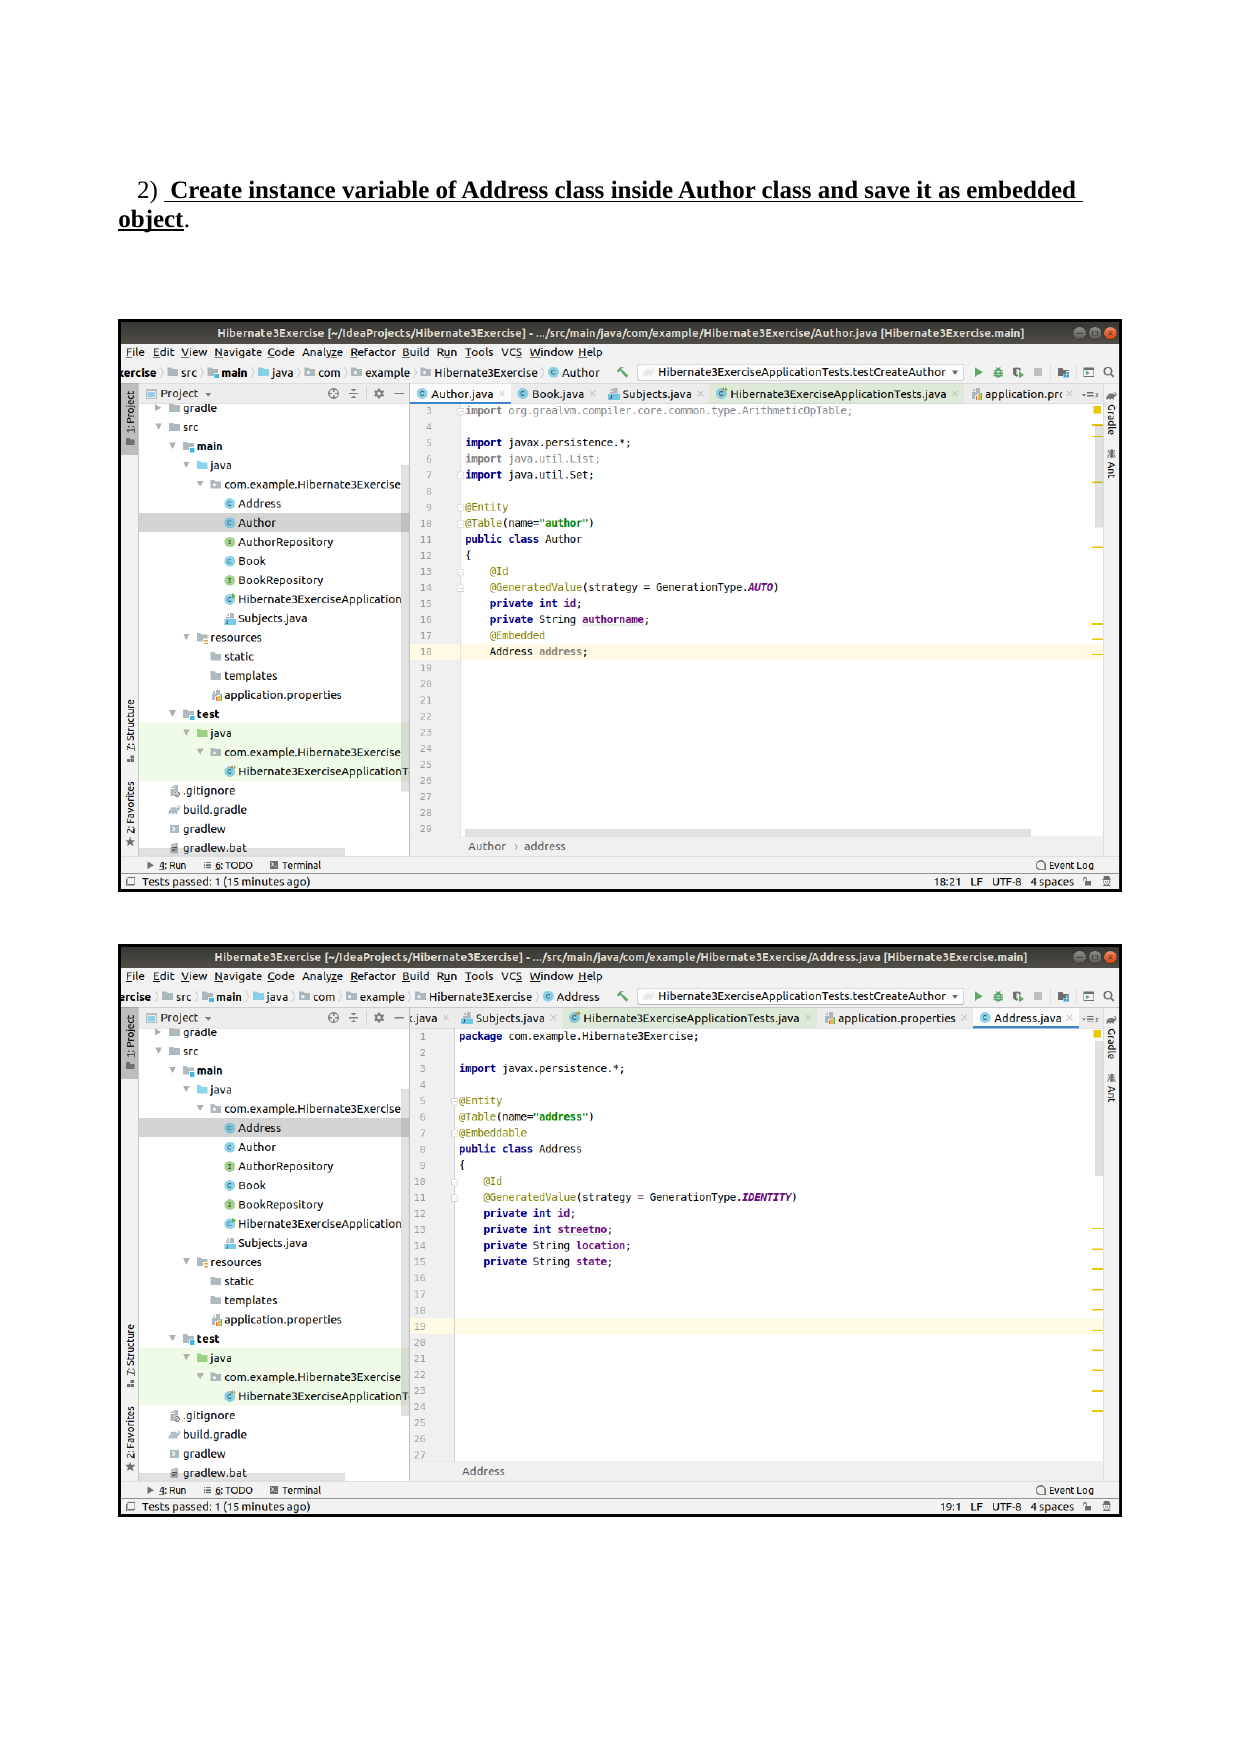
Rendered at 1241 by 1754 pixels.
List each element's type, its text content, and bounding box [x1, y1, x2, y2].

text 2) Create instance variable of Address class inside Author class and save it as embedded object. [118, 176, 1122, 233]
picture [121, 947, 1120, 1514]
picture [121, 322, 1120, 889]
